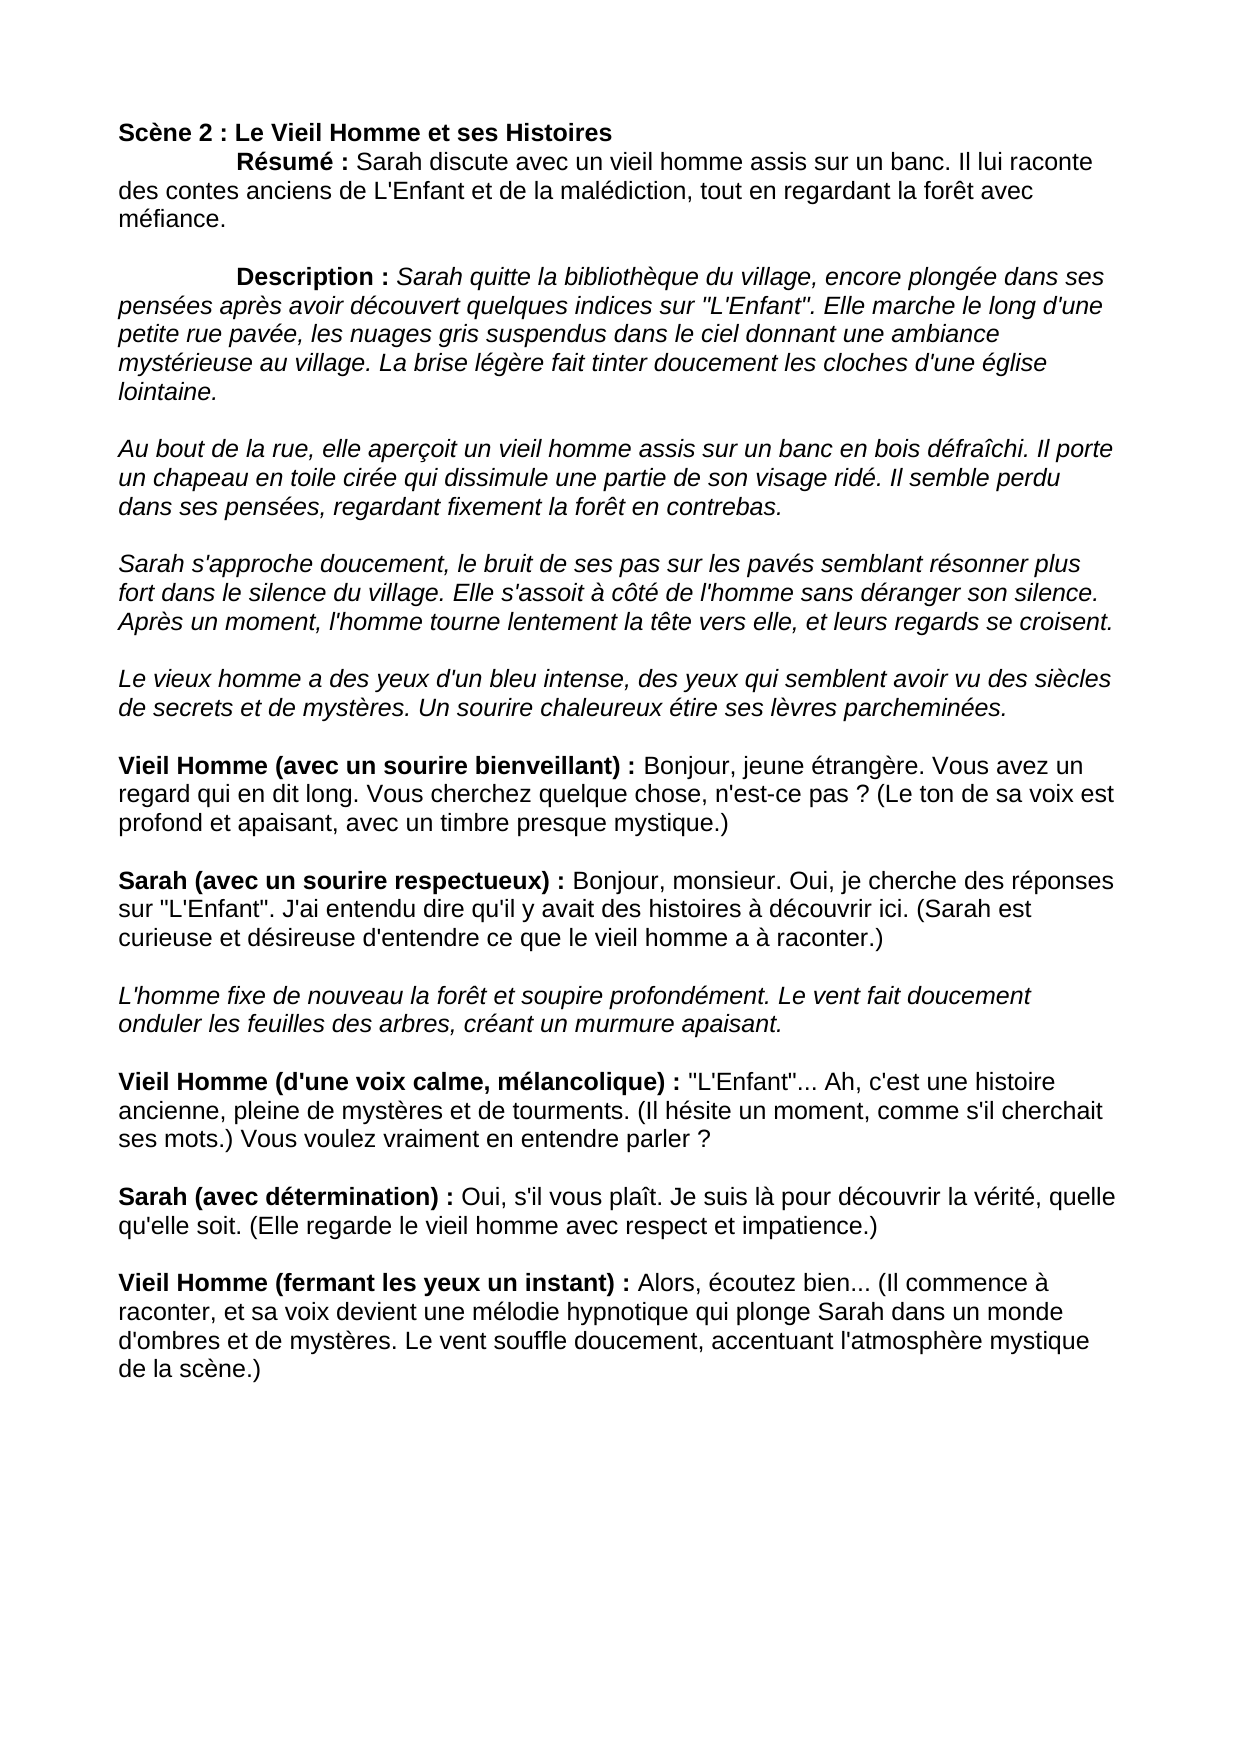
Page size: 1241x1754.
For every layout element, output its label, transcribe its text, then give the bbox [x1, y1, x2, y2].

text Description : Sarah quitte la bibliothèque du village, encore plongée dans ses pensées après avoir découvert quelques indices sur "L'Enfant". Elle marche le long d'une petite rue pavée, les nuages gris suspendus dans le ciel donnant une ambiance mystérieuse au village. La brise légère fait tinter doucement les cloches d'une église lointaine. [118, 262, 1122, 406]
text Résumé : Sarah discute avec un vieil homme assis sur un banc. Il lui raconte des contes anciens de L'Enfant et de la malédiction, tout en regardant la forêt avec méfiance. [118, 147, 1122, 233]
text Sarah (avec un sourire respectueux) : Bonjour, monsieur. Oui, je cherche des réponses sur "L'Enfant". J'ai entendu dire qu'il y avait des histoires à découvrir ici. (Sarah est curieuse et désireuse d'entendre ce que le vieil homme a à raconter.) [118, 866, 1122, 952]
text Sarah s'approche doucement, le bruit de ses pas sur les pavés semblant résonner plus fort dans le silence du village. Elle s'assoit à côté de l'homme sans déranger son silence. Après un moment, l'homme tourne lentement la tête vers elle, et leurs regards se croisent. [118, 549, 1122, 636]
text Vieil Homme (fermant les yeux un instant) : Alors, écoutez bien... (Il commence à raconter, et sa voix devient une mélodie hypnotique qui plonge Sarah dans un monde d'ombres et de mystères. Le vent souffle doucement, accentuant l'atmosphère mystique de la scène.) [118, 1268, 1122, 1383]
text Sarah (avec détermination) : Oui, s'il vous plaît. Je suis là pour découvrir la vérité, quelle qu'elle soit. (Elle regarde le vieil homme avec respect et impatience.) [118, 1182, 1122, 1239]
text Vieil Homme (d'une voix calme, mélancolique) : "L'Enfant"... Ah, c'est une histoire ancienne, pleine de mystères et de tourments. (Il hésite un moment, comme s'il cherchait ses mots.) Vous voulez vraiment en entendre parler ? [118, 1067, 1122, 1153]
text Scène 2 : Le Vieil Homme et ses Histoires [118, 118, 1122, 147]
text L'homme fixe de nouveau la forêt et soupire profondément. Le vent fait doucement onduler les feuilles des arbres, créant un murmure apaisant. [118, 981, 1122, 1038]
text Vieil Homme (avec un sourire bienveillant) : Bonjour, jeune étrangère. Vous avez un regard qui en dit long. Vous cherchez quelque chose, n'est-ce pas ? (Le ton de sa voix est profond et apaisant, avec un timbre presque mystique.) [118, 751, 1122, 837]
text Le vieux homme a des yeux d'un bleu intense, des yeux qui semblent avoir vu des siècles de secrets et de mystères. Un sourire chaleureux étire ses lèvres parcheminées. [118, 664, 1122, 722]
text Au bout de la rue, elle aperçoit un vieil homme assis sur un banc en bois défraîchi. Il porte un chapeau en toile cirée qui dissimule une partie de son visage ridé. Il semble perdu dans ses pensées, regardant fixement la forêt en contrebas. [118, 434, 1122, 521]
